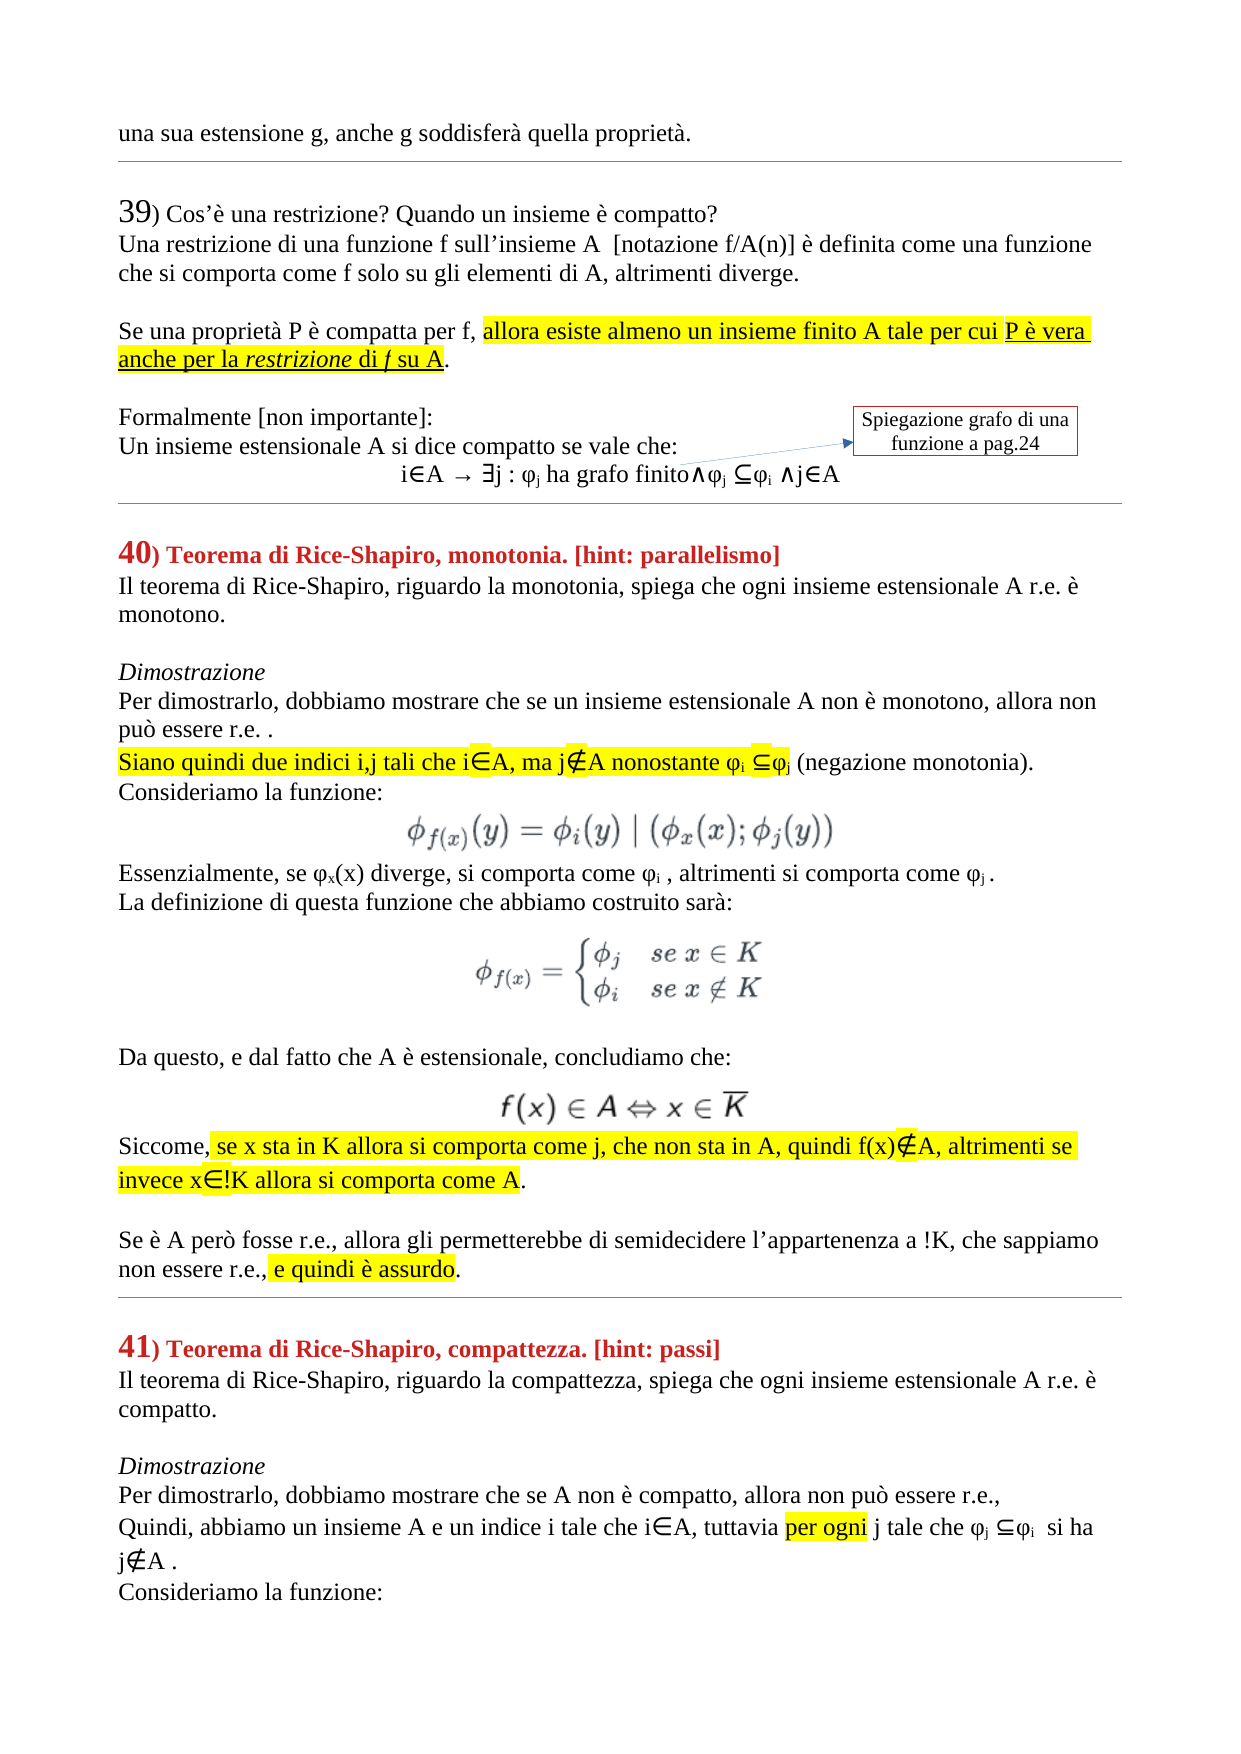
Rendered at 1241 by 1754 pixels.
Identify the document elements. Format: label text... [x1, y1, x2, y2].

text Da questo, e dal fatto che A è estensionale, concludiamo che: [118, 1042, 1122, 1070]
text Consideriamo la funzione: [118, 777, 1122, 806]
text una sua estensione g, anche g soddisferà quella proprietà. [118, 118, 1122, 147]
text Se una proprietà P è compatta per f, allora esiste almeno un insieme finito A tale per cui P è vera anche per la restrizione di f su A. [118, 316, 1122, 373]
text Siccome, se x sta in K allora si comporta come j, che non sta in A, quindi f(x)∉A, altrimenti se invece x∈!K allora si comporta come A. [118, 1070, 1122, 1196]
text Un insieme estensionale A si dice compatto se vale che: [854, 431, 1077, 455]
text i∈A → ∃j : φj ha grafo finito∧φj ⊆φi ∧j∈A [118, 459, 1122, 488]
text 39) Cos’è una restrizione? Quando un insieme è compatto? [118, 191, 1122, 229]
picture [472, 937, 769, 1013]
text Il teorema di Rice-Shapiro, riguardo la monotonia, spiega che ogni insieme estensionale A r.e. è monotono. [118, 571, 1122, 628]
text 41) Teorema di Rice-Shapiro, compattezza. [hint: passi] [118, 1327, 1122, 1365]
text La definizione di questa funzione che abbiamo costruito sarà: [118, 887, 1122, 916]
text Se è A però fosse r.e., allora gli permetterebbe di semidecidere l’appartenenza a !K, che sappiamo non essere r.e., e quindi è assurdo. [118, 1225, 1122, 1282]
text Consideriamo la funzione: [118, 1577, 1122, 1606]
text Dimostrazione [118, 1451, 1122, 1480]
text Per dimostrarlo, dobbiamo mostrare che se un insieme estensionale A non è monotono, allora non può essere r.e. . [118, 686, 1122, 743]
text Un insieme estensionale A si dice compatto se vale che: [733, 431, 1122, 459]
text Dimostrazione [118, 657, 1122, 686]
text Un insieme estensionale A si dice compatto se vale che: [118, 431, 853, 459]
picture [403, 806, 837, 859]
text Formalmente [non importante]: [118, 402, 1122, 431]
text Quindi, abbiamo un insieme A e un indice i tale che i∈A, tuttavia per ogni j tale che φj ⊆φi si ha j∉A . [118, 1509, 1122, 1577]
text Essenzialmente, se φx(x) diverge, si comporta come φi , altrimenti si comporta come φj . [118, 806, 1122, 887]
text Per dimostrarlo, dobbiamo mostrare che se A non è compatto, allora non può essere r.e., [118, 1480, 1122, 1509]
text Siano quindi due indici i,j tali che i∈A, ma j∉A nonostante φi ⊆φj (negazione monotonia). [118, 743, 1122, 777]
text Una restrizione di una funzione f sull’insieme A [notazione f/A(n)] è definita come una funzione che si comporta come f solo su gli elementi di A, altrimenti diverge. [118, 229, 1122, 287]
picture [479, 1084, 761, 1128]
text 40) Teorema di Rice-Shapiro, monotonia. [hint: parallelismo] [118, 532, 1122, 571]
text Il teorema di Rice-Shapiro, riguardo la compattezza, spiega che ogni insieme estensionale A r.e. è compatto. [118, 1365, 1122, 1422]
